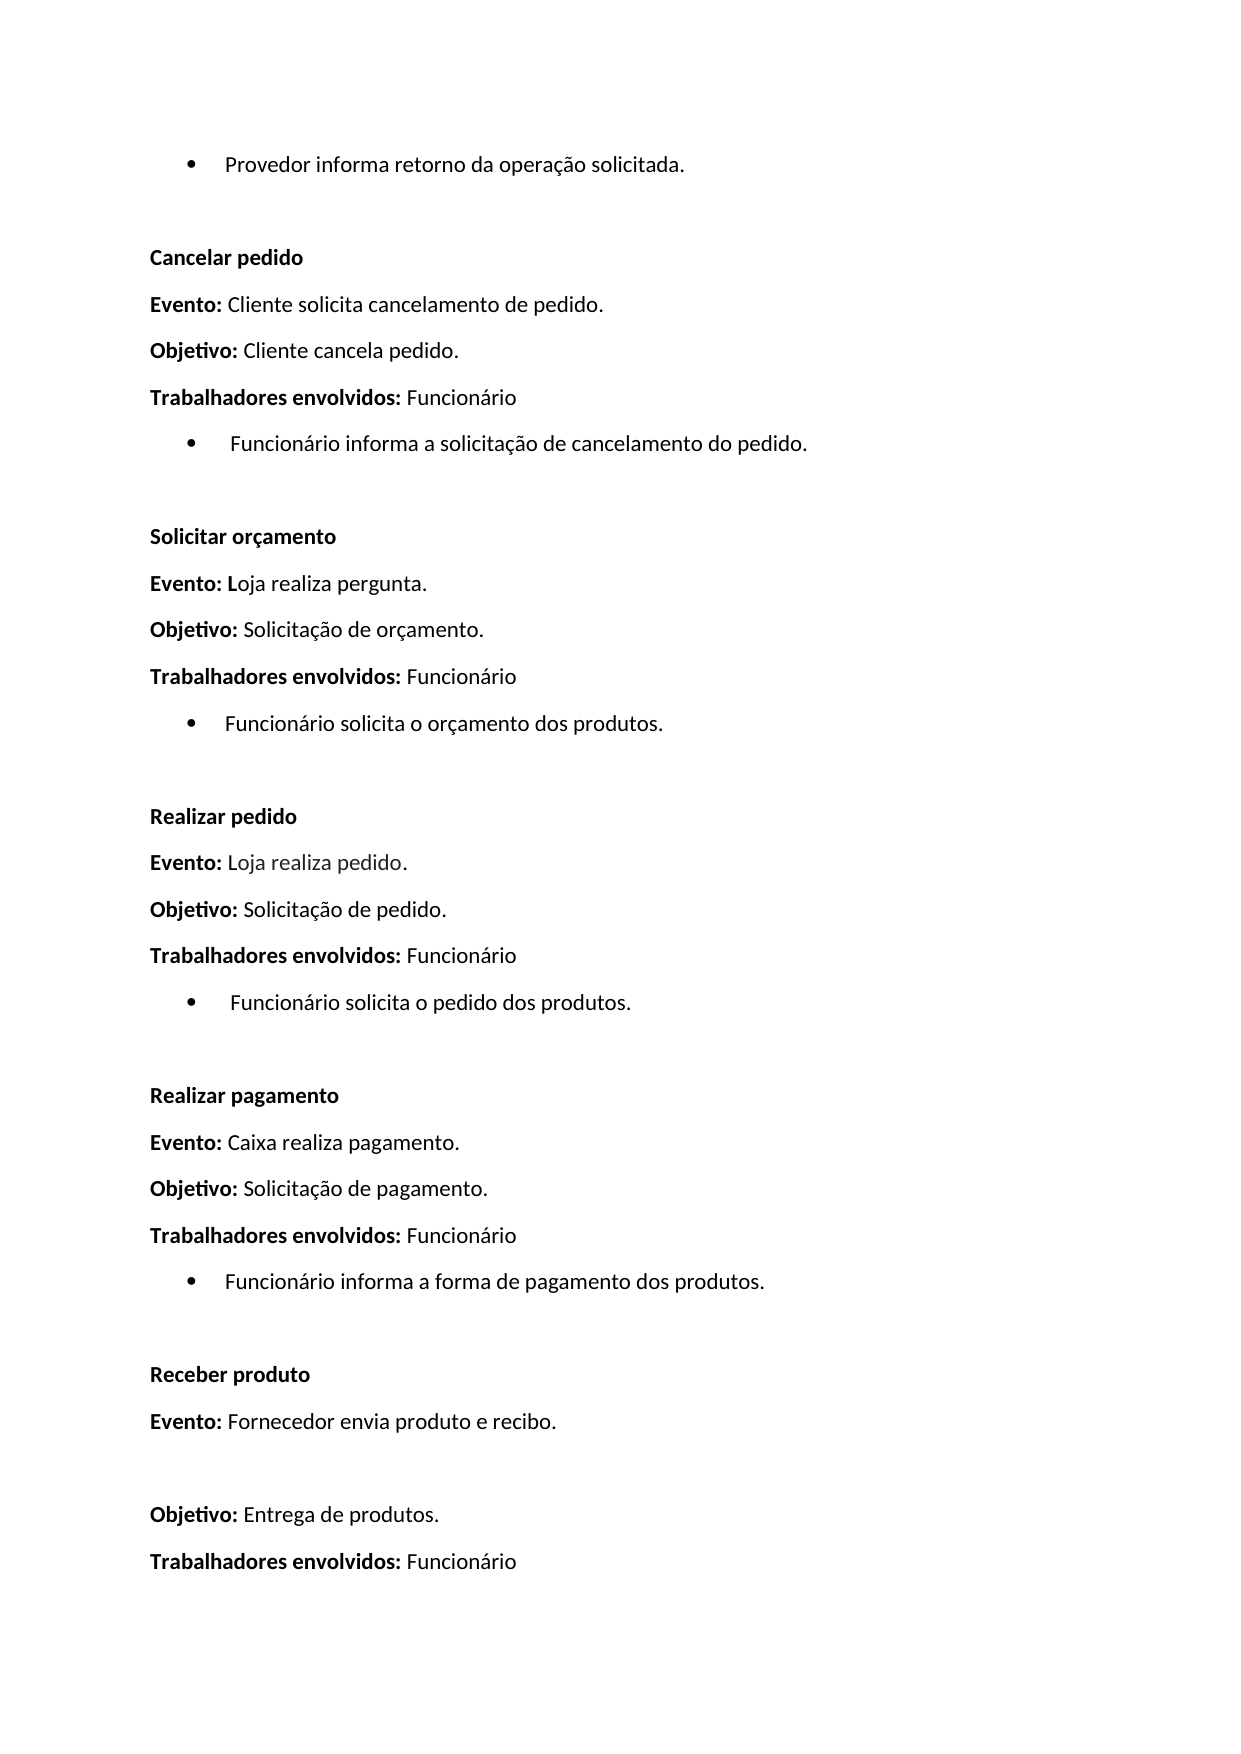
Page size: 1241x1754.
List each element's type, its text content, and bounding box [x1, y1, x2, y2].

list Provedor informa retorno da operação solicitada. [187, 150, 1090, 178]
text Objetivo: Solicitação de pedido. [150, 895, 1090, 923]
list Funcionário informa a solicitação de cancelamento do pedido. [187, 429, 1090, 457]
text Trabalhadores envolvidos: Funcionário [150, 942, 1090, 969]
list Funcionário informa a forma de pagamento dos produtos. [187, 1267, 1090, 1296]
text Trabalhadores envolvidos: Funcionário [150, 383, 1090, 411]
text Receber produto [150, 1361, 1090, 1389]
text Objetivo: Solicitação de orçamento. [150, 616, 1090, 644]
list Funcionário solicita o pedido dos produtos. [187, 988, 1090, 1016]
text Trabalhadores envolvidos: Funcionário [150, 662, 1090, 690]
text Evento: Cliente solicita cancelamento de pedido. [150, 290, 1090, 318]
text Realizar pagamento [150, 1081, 1090, 1109]
text Cancelar pedido [150, 243, 1090, 271]
text Objetivo: Solicitação de pagamento. [150, 1174, 1090, 1202]
text Evento: Fornecedor envia produto e recibo. [150, 1407, 1090, 1435]
text Objetivo: Cliente cancela pedido. [150, 336, 1090, 364]
text Realizar pedido [150, 802, 1090, 830]
text Evento: Caixa realiza pagamento. [150, 1128, 1090, 1156]
text Trabalhadores envolvidos: Funcionário [150, 1547, 1090, 1575]
text Evento: Loja realiza pedido. [150, 848, 1090, 876]
list Funcionário solicita o orçamento dos produtos. [187, 709, 1090, 737]
text Solicitar orçamento [150, 522, 1090, 551]
text Objetivo: Entrega de produtos. [150, 1500, 1090, 1528]
text Trabalhadores envolvidos: Funcionário [150, 1221, 1090, 1249]
text Evento: Loja realiza pergunta. [150, 569, 1090, 597]
